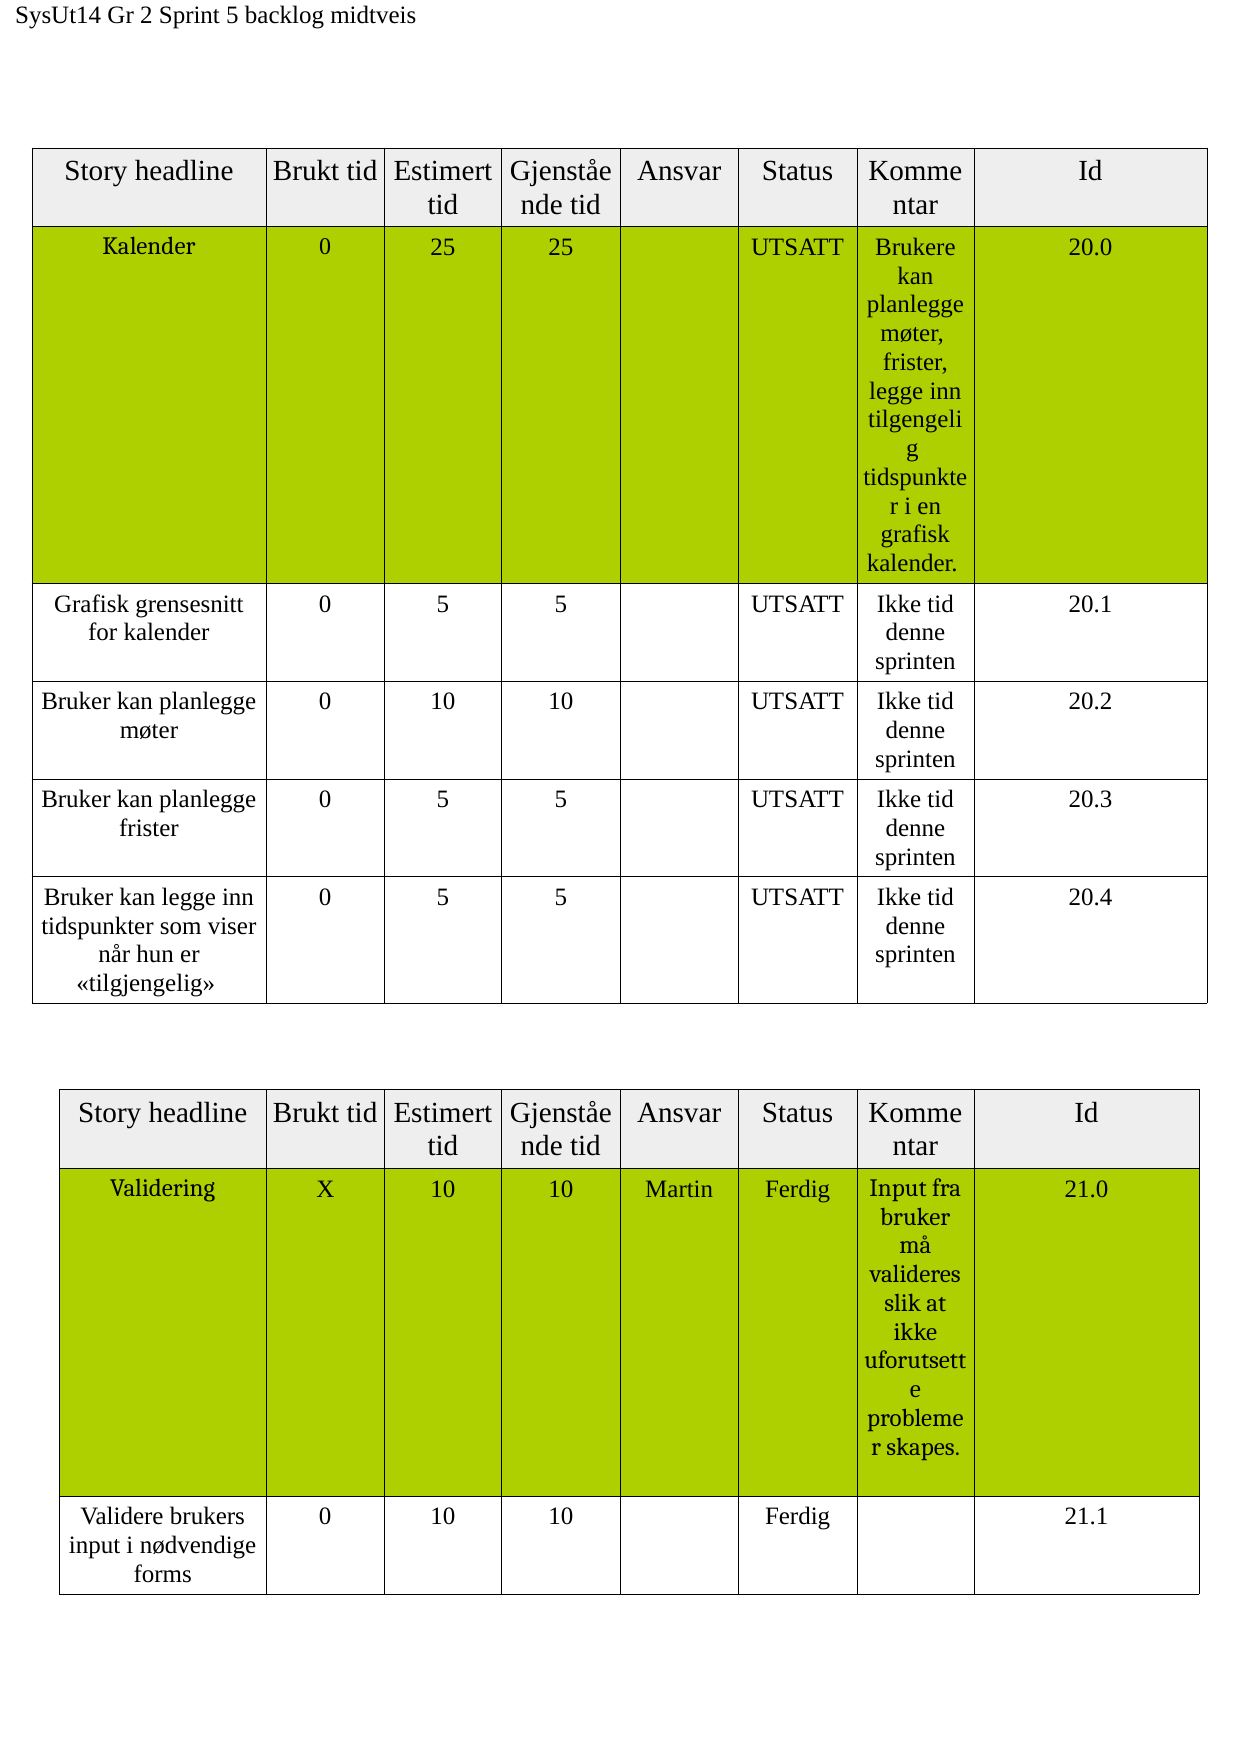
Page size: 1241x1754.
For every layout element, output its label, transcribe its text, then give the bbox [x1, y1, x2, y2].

table_cell Kalender [33, 227, 266, 583]
table_cell 21.1 [975, 1497, 1199, 1593]
table_cell 10 [385, 682, 501, 778]
table_cell 10 [502, 1497, 620, 1593]
table_cell 25 [502, 227, 620, 583]
table_cell 0 [267, 584, 384, 681]
table_cell Bruker kan planlegge møter [33, 682, 266, 778]
table_cell UTSATT [739, 584, 857, 681]
table_cell [621, 682, 738, 778]
table_cell 20.4 [975, 877, 1207, 1003]
table_cell 0 [267, 682, 384, 778]
table_cell 5 [385, 780, 501, 876]
table_cell [621, 227, 738, 583]
table_cell 20.3 [975, 780, 1207, 876]
table_cell Ikke tid denne sprinten [858, 584, 974, 681]
table_cell Ikke tid denne sprinten [858, 877, 974, 1003]
table_cell Ikke tid denne sprinten [858, 780, 974, 876]
table_cell Grafisk grensesnitt for kalender [33, 584, 266, 681]
table_cell 10 [502, 1169, 620, 1496]
table_header Brukt tid [267, 149, 384, 226]
table_cell 21.0 [975, 1169, 1199, 1496]
table_cell [621, 877, 738, 1003]
table_cell 5 [385, 877, 501, 1003]
table_cell Ferdig [739, 1169, 857, 1496]
table_header Ansvar [621, 1090, 738, 1168]
table_cell 5 [502, 877, 620, 1003]
table_cell Martin [621, 1169, 738, 1496]
table_cell Brukere kan planlegge møter, frister, legge inn tilgengelig tidspunkter i en grafisk kalender. [858, 227, 974, 583]
table_cell UTSATT [739, 780, 857, 876]
table_header Ansvar [621, 149, 738, 226]
table_cell [621, 1497, 738, 1593]
table_cell 5 [385, 584, 501, 681]
table_cell 10 [385, 1169, 501, 1496]
table_header Story headline [60, 1090, 266, 1168]
table_header Estimert tid [385, 149, 501, 226]
table_cell 0 [267, 780, 384, 876]
table_cell X [267, 1169, 384, 1496]
table_cell 0 [267, 1497, 384, 1593]
table_cell UTSATT [739, 682, 857, 778]
table_cell UTSATT [739, 877, 857, 1003]
table_cell Ikke tid denne sprinten [858, 682, 974, 778]
table_cell [621, 780, 738, 876]
table_header Gjenstående tid [502, 1090, 620, 1168]
table_cell Validere brukers input i nødvendige forms [60, 1497, 266, 1593]
table_cell [621, 584, 738, 681]
table_cell 20.0 [975, 227, 1207, 583]
table_cell 20.1 [975, 584, 1207, 681]
table_header Estimert tid [385, 1090, 501, 1168]
table_cell Bruker kan planlegge frister [33, 780, 266, 876]
table_header Brukt tid [267, 1090, 384, 1168]
table_header Kommentar [858, 1090, 974, 1168]
table_cell 20.2 [975, 682, 1207, 778]
table_header Status [739, 1090, 857, 1168]
table_cell 10 [502, 682, 620, 778]
table_header Status [739, 149, 857, 226]
table_header Gjenstående tid [502, 149, 620, 226]
table_cell 10 [385, 1497, 501, 1593]
table_header Id [975, 149, 1207, 226]
table_cell 0 [267, 877, 384, 1003]
table_header Kommentar [858, 149, 974, 226]
table_cell Ferdig [739, 1497, 857, 1593]
table_header Story headline [33, 149, 266, 226]
table_cell [858, 1497, 974, 1593]
table_cell 25 [385, 227, 501, 583]
table_cell Validering [60, 1169, 266, 1496]
table_cell 5 [502, 780, 620, 876]
table_cell UTSATT [739, 227, 857, 583]
table_cell 0 [267, 227, 384, 583]
table_cell Input fra bruker må valideres slik at ikke uforutsette problemer skapes. [858, 1169, 974, 1496]
table_cell Bruker kan legge inn tidspunkter som viser når hun er «tilgjengelig» [33, 877, 266, 1003]
table_header Id [975, 1090, 1199, 1168]
table_cell 5 [502, 584, 620, 681]
